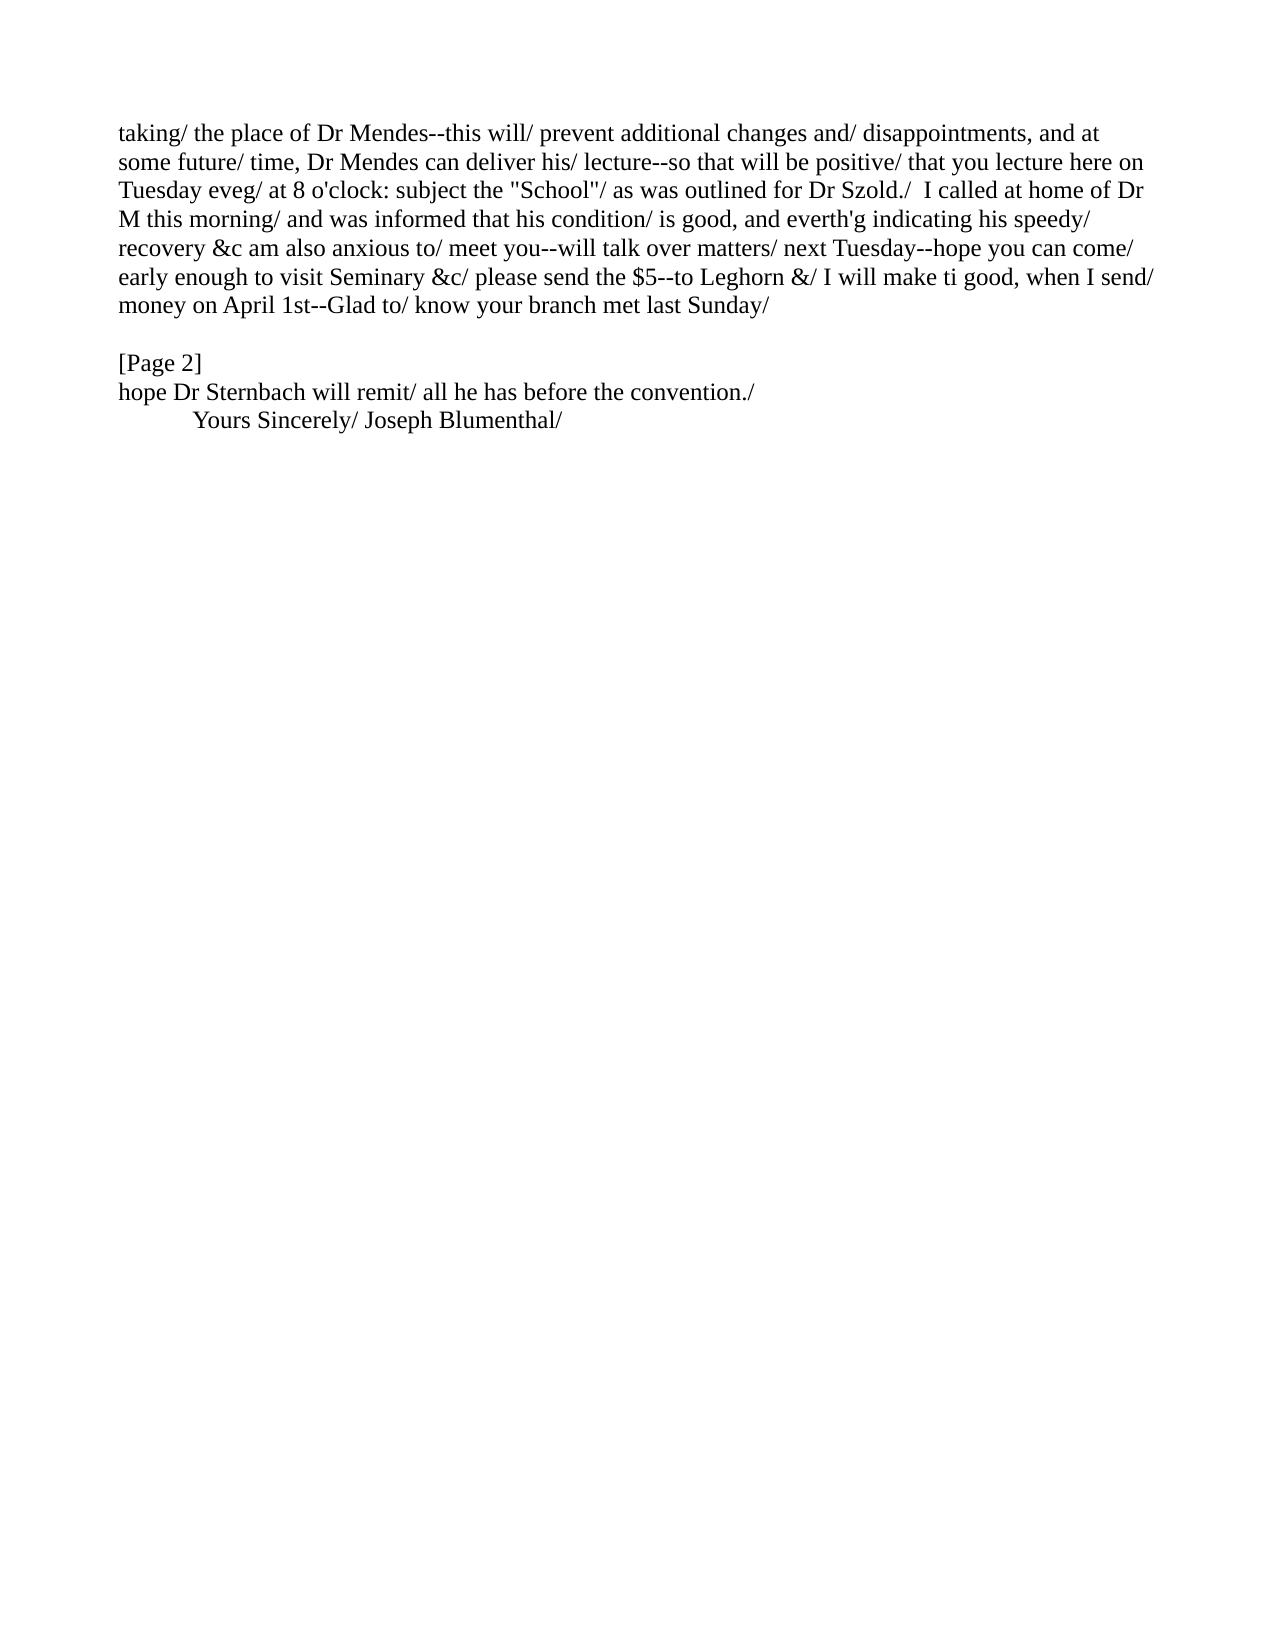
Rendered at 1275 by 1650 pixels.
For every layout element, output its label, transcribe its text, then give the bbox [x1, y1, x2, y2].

text taking/ the place of Dr Mendes--this will/ prevent additional changes and/ disappointments, and at some future/ time, Dr Mendes can deliver his/ lecture--so that will be positive/ that you lecture here on Tuesday eveg/ at 8 o'clock: subject the "School"/ as was outlined for Dr Szold./ I called at home of Dr M this morning/ and was informed that his condition/ is good, and everth'g indicating his speedy/ recovery &c am also anxious to/ meet you--will talk over matters/ next Tuesday--hope you can come/ early enough to visit Seminary &c/ please send the $5--to Leghorn &/ I will make ti good, when I send/ money on April 1st--Glad to/ know your branch met last Sunday/ [118, 118, 1157, 319]
text hope Dr Sternbach will remit/ all he has before the convention./ [118, 377, 1157, 406]
text Yours Sincerely/ Joseph Blumenthal/ [118, 406, 1157, 434]
text [Page 2] [118, 348, 1157, 377]
